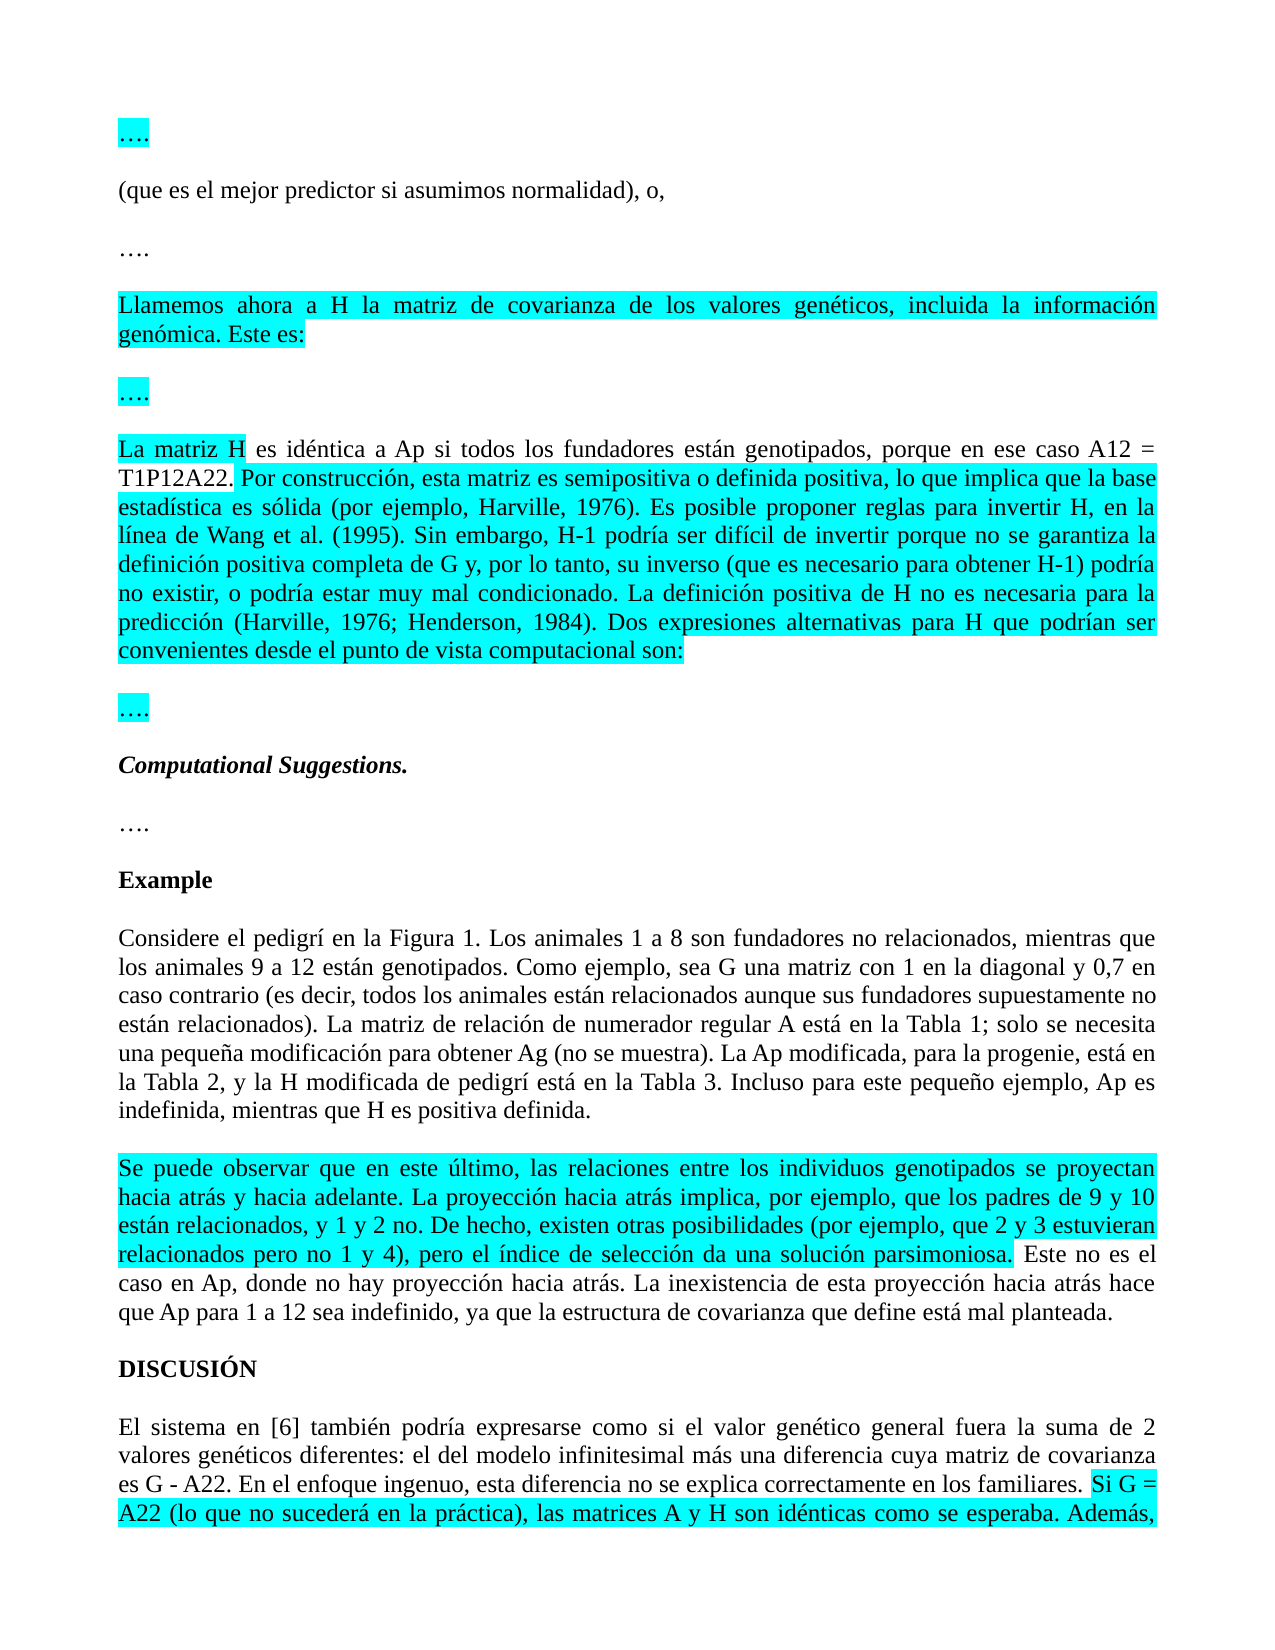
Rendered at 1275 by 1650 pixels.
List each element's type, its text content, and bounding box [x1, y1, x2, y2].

text …. [118, 233, 1157, 262]
text (que es el mejor predictor si asumimos normalidad), o, [118, 176, 1157, 204]
text La matriz H es idéntica a Ap si todos los fundadores están genotipados, porque en ese caso A12 = T1P12A22. Por construcción, esta matriz es semipositiva o definida positiva, lo que implica que la base estadística es sólida (por ejemplo, Harville, 1976). Es posible proponer reglas para invertir H, en la línea de Wang et al. (1995). Sin embargo, H-1 podría ser difícil de invertir porque no se garantiza la definición positiva completa de G y, por lo tanto, su inverso (que es necesario para obtener H-1) podría no existir, o podría estar muy mal condicionado. La definición positiva de H no es necesaria para la predicción (Harville, 1976; Henderson, 1984). Dos expresiones alternativas para H que podrían ser convenientes desde el punto de vista computacional son: [118, 434, 1157, 664]
text Example [118, 866, 1157, 894]
text …. [118, 118, 1157, 147]
text …. [118, 808, 1157, 837]
text …. [118, 377, 1157, 406]
text El sistema en [6] también podría expresarse como si el valor genético general fuera la suma de 2 valores genéticos diferentes: el del modelo infinitesimal más una diferencia cuya matriz de covarianza es G - A22. En el enfoque ingenuo, esta diferencia no se explica correctamente en los familiares. Si G = A22 (lo que no sucederá en la práctica), las matrices A y H son idénticas como se esperaba. Además, [118, 1412, 1157, 1527]
text Computational Suggestions. [118, 751, 1157, 779]
text …. [118, 693, 1157, 722]
text Se puede observar que en este último, las relaciones entre los individuos genotipados se proyectan hacia atrás y hacia adelante. La proyección hacia atrás implica, por ejemplo, que los padres de 9 y 10 están relacionados, y 1 y 2 no. De hecho, existen otras posibilidades (por ejemplo, que 2 y 3 estuvieran relacionados pero no 1 y 4), pero el índice de selección da una solución parsimoniosa. Este no es el caso en Ap, donde no hay proyección hacia atrás. La inexistencia de esta proyección hacia atrás hace que Ap para 1 a 12 sea indefinido, ya que la estructura de covarianza que define está mal planteada. [118, 1153, 1157, 1326]
text DISCUSIÓN [118, 1354, 1157, 1383]
text Llamemos ahora a H la matriz de covarianza de los valores genéticos, incluida la información genómica. Este es: [118, 291, 1157, 348]
text Considere el pedigrí en la Figura 1. Los animales 1 a 8 son fundadores no relacionados, mientras que los animales 9 a 12 están genotipados. Como ejemplo, sea G una matriz con 1 en la diagonal y 0,7 en caso contrario (es decir, todos los animales están relacionados aunque sus fundadores supuestamente no están relacionados). La matriz de relación de numerador regular A está en la Tabla 1; solo se necesita una pequeña modificación para obtener Ag (no se muestra). La Ap modificada, para la progenie, está en la Tabla 2, y la H modificada de pedigrí está en la Tabla 3. Incluso para este pequeño ejemplo, Ap es indefinida, mientras que H es positiva definida. [118, 923, 1157, 1124]
